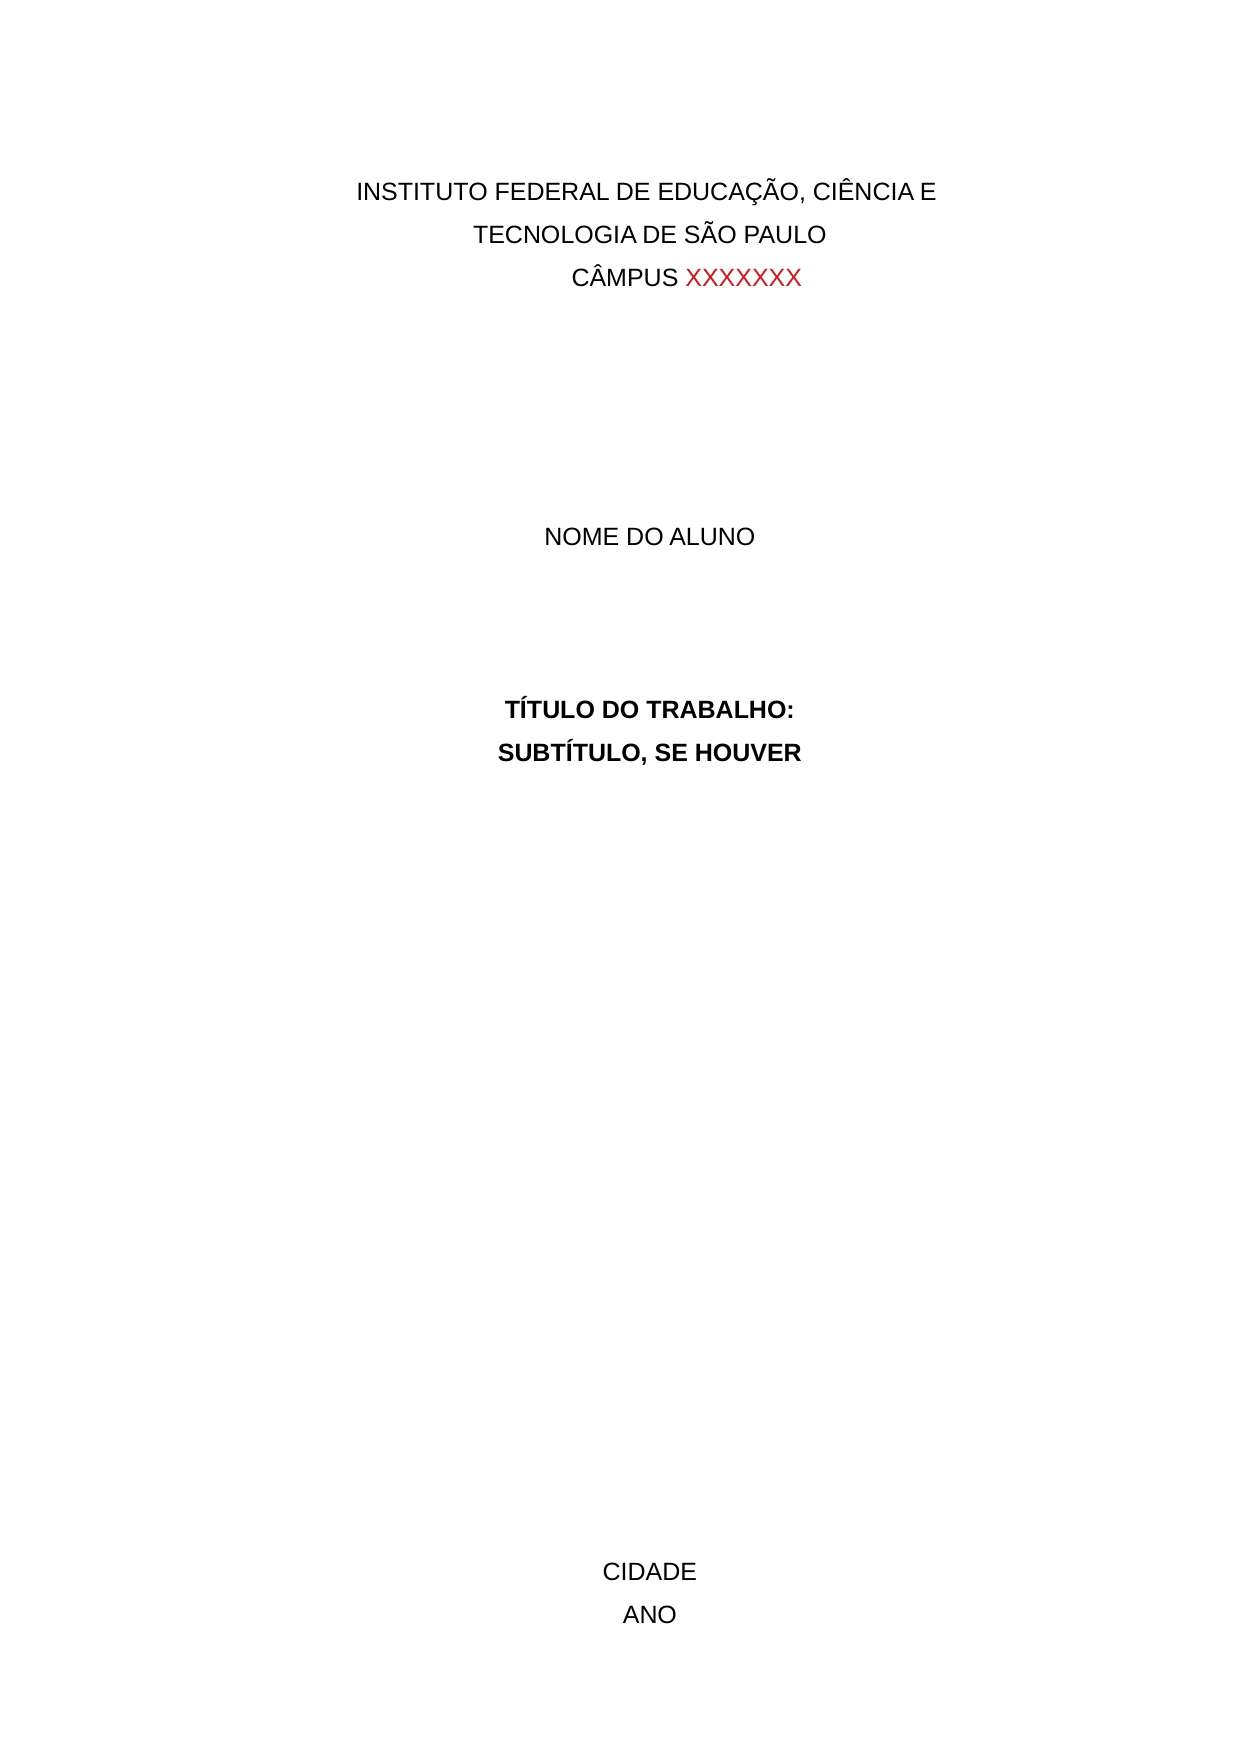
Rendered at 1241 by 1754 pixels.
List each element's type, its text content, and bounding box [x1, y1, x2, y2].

text CIDADE [177, 1557, 1122, 1586]
text ANO [177, 1600, 1122, 1629]
text TÍTULO DO TRABALHO: [177, 695, 1122, 723]
text SUBTÍTULO, SE HOUVER [177, 738, 1122, 767]
text CÂMPUS XXXXXXX [177, 263, 1122, 292]
text INSTITUTO FEDERAL DE EDUCAÇÃO, CIÊNCIA E [177, 177, 1122, 206]
text NOME DO ALUNO [177, 522, 1122, 551]
text TECNOLOGIA DE SÃO PAULO [177, 220, 1122, 249]
